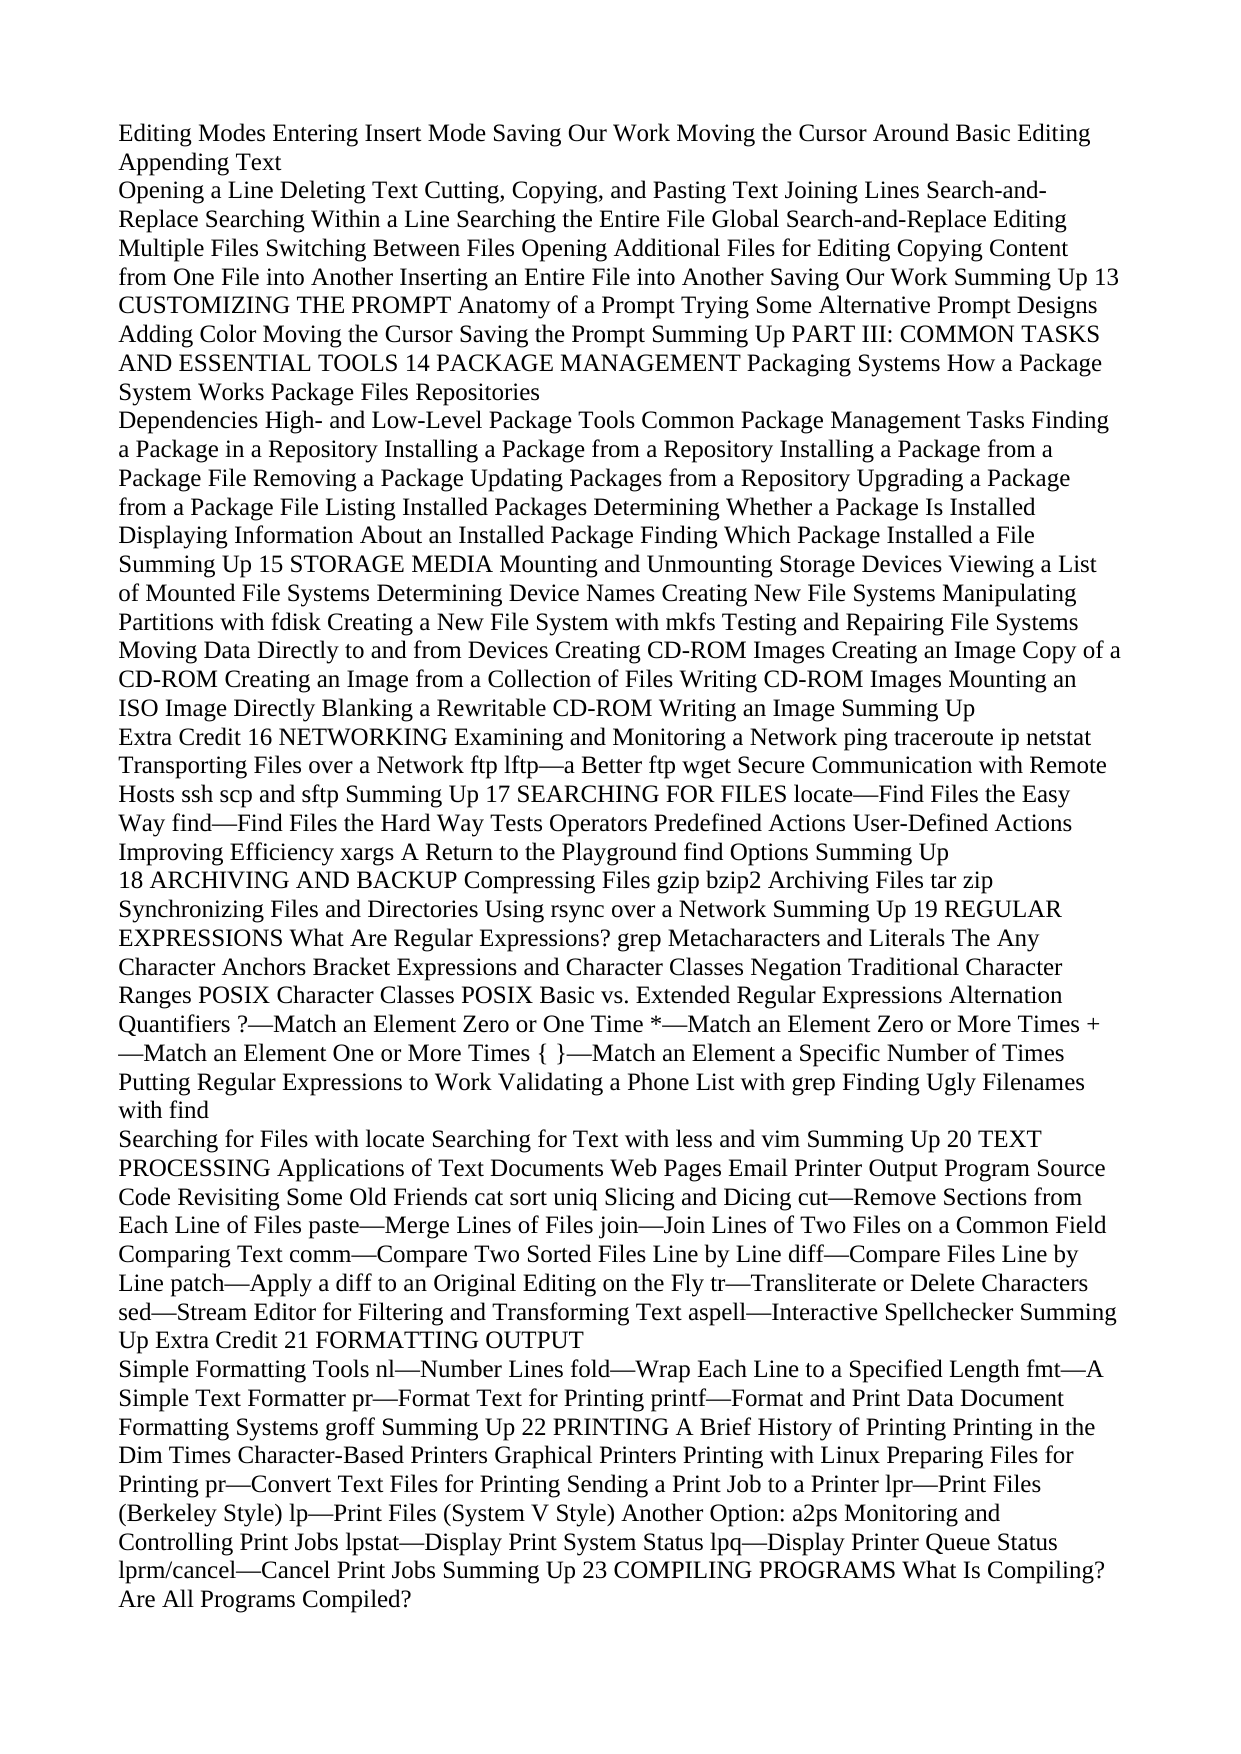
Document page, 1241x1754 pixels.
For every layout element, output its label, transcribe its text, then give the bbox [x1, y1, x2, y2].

text Editing Modes Entering Insert Mode Saving Our Work Moving the Cursor Around Basic Editing Appending Text [118, 118, 1122, 176]
text Opening a Line Deleting Text Cutting, Copying, and Pasting Text Joining Lines Search-and-Replace Searching Within a Line Searching the Entire File Global Search-and-Replace Editing Multiple Files Switching Between Files Opening Additional Files for Editing Copying Content from One File into Another Inserting an Entire File into Another Saving Our Work Summing Up 13 CUSTOMIZING THE PROMPT Anatomy of a Prompt Trying Some Alternative Prompt Designs Adding Color Moving the Cursor Saving the Prompt Summing Up PART III: COMMON TASKS AND ESSENTIAL TOOLS 14 PACKAGE MANAGEMENT Packaging Systems How a Package System Works Package Files Repositories [118, 176, 1122, 406]
text Simple Formatting Tools nl—Number Lines fold—Wrap Each Line to a Specified Length fmt—A Simple Text Formatter pr—Format Text for Printing printf—Format and Print Data Document Formatting Systems groff Summing Up 22 PRINTING A Brief History of Printing Printing in the Dim Times Character-Based Printers Graphical Printers Printing with Linux Preparing Files for Printing pr—Convert Text Files for Printing Sending a Print Job to a Printer lpr—Print Files (Berkeley Style) lp—Print Files (System V Style) Another Option: a2ps Monitoring and Controlling Print Jobs lpstat—Display Print System Status lpq—Display Printer Queue Status lprm/cancel—Cancel Print Jobs Summing Up 23 COMPILING PROGRAMS What Is Compiling? Are All Programs Compiled? [118, 1354, 1122, 1613]
text 18 ARCHIVING AND BACKUP Compressing Files gzip bzip2 Archiving Files tar zip Synchronizing Files and Directories Using rsync over a Network Summing Up 19 REGULAR EXPRESSIONS What Are Regular Expressions? grep Metacharacters and Literals The Any Character Anchors Bracket Expressions and Character Classes Negation Traditional Character Ranges POSIX Character Classes POSIX Basic vs. Extended Regular Expressions Alternation Quantifiers ?—Match an Element Zero or One Time *—Match an Element Zero or More Times +—Match an Element One or More Times { }—Match an Element a Specific Number of Times Putting Regular Expressions to Work Validating a Phone List with grep Finding Ugly Filenames with find [118, 866, 1122, 1124]
text Extra Credit 16 NETWORKING Examining and Monitoring a Network ping traceroute ip netstat Transporting Files over a Network ftp lftp—a Better ftp wget Secure Communication with Remote Hosts ssh scp and sftp Summing Up 17 SEARCHING FOR FILES locate—Find Files the Easy Way find—Find Files the Hard Way Tests Operators Predefined Actions User-Defined Actions Improving Efficiency xargs A Return to the Playground find Options Summing Up [118, 722, 1122, 866]
text Dependencies High- and Low-Level Package Tools Common Package Management Tasks Finding a Package in a Repository Installing a Package from a Repository Installing a Package from a Package File Removing a Package Updating Packages from a Repository Upgrading a Package from a Package File Listing Installed Packages Determining Whether a Package Is Installed Displaying Information About an Installed Package Finding Which Package Installed a File Summing Up 15 STORAGE MEDIA Mounting and Unmounting Storage Devices Viewing a List of Mounted File Systems Determining Device Names Creating New File Systems Manipulating Partitions with fdisk Creating a New File System with mkfs Testing and Repairing File Systems Moving Data Directly to and from Devices Creating CD-ROM Images Creating an Image Copy of a CD-ROM Creating an Image from a Collection of Files Writing CD-ROM Images Mounting an ISO Image Directly Blanking a Rewritable CD-ROM Writing an Image Summing Up [118, 406, 1122, 722]
text Searching for Files with locate Searching for Text with less and vim Summing Up 20 TEXT PROCESSING Applications of Text Documents Web Pages Email Printer Output Program Source Code Revisiting Some Old Friends cat sort uniq Slicing and Dicing cut—Remove Sections from Each Line of Files paste—Merge Lines of Files join—Join Lines of Two Files on a Common Field Comparing Text comm—Compare Two Sorted Files Line by Line diff—Compare Files Line by Line patch—Apply a diff to an Original Editing on the Fly tr—Transliterate or Delete Characters sed—Stream Editor for Filtering and Transforming Text aspell—Interactive Spellchecker Summing Up Extra Credit 21 FORMATTING OUTPUT [118, 1124, 1122, 1354]
